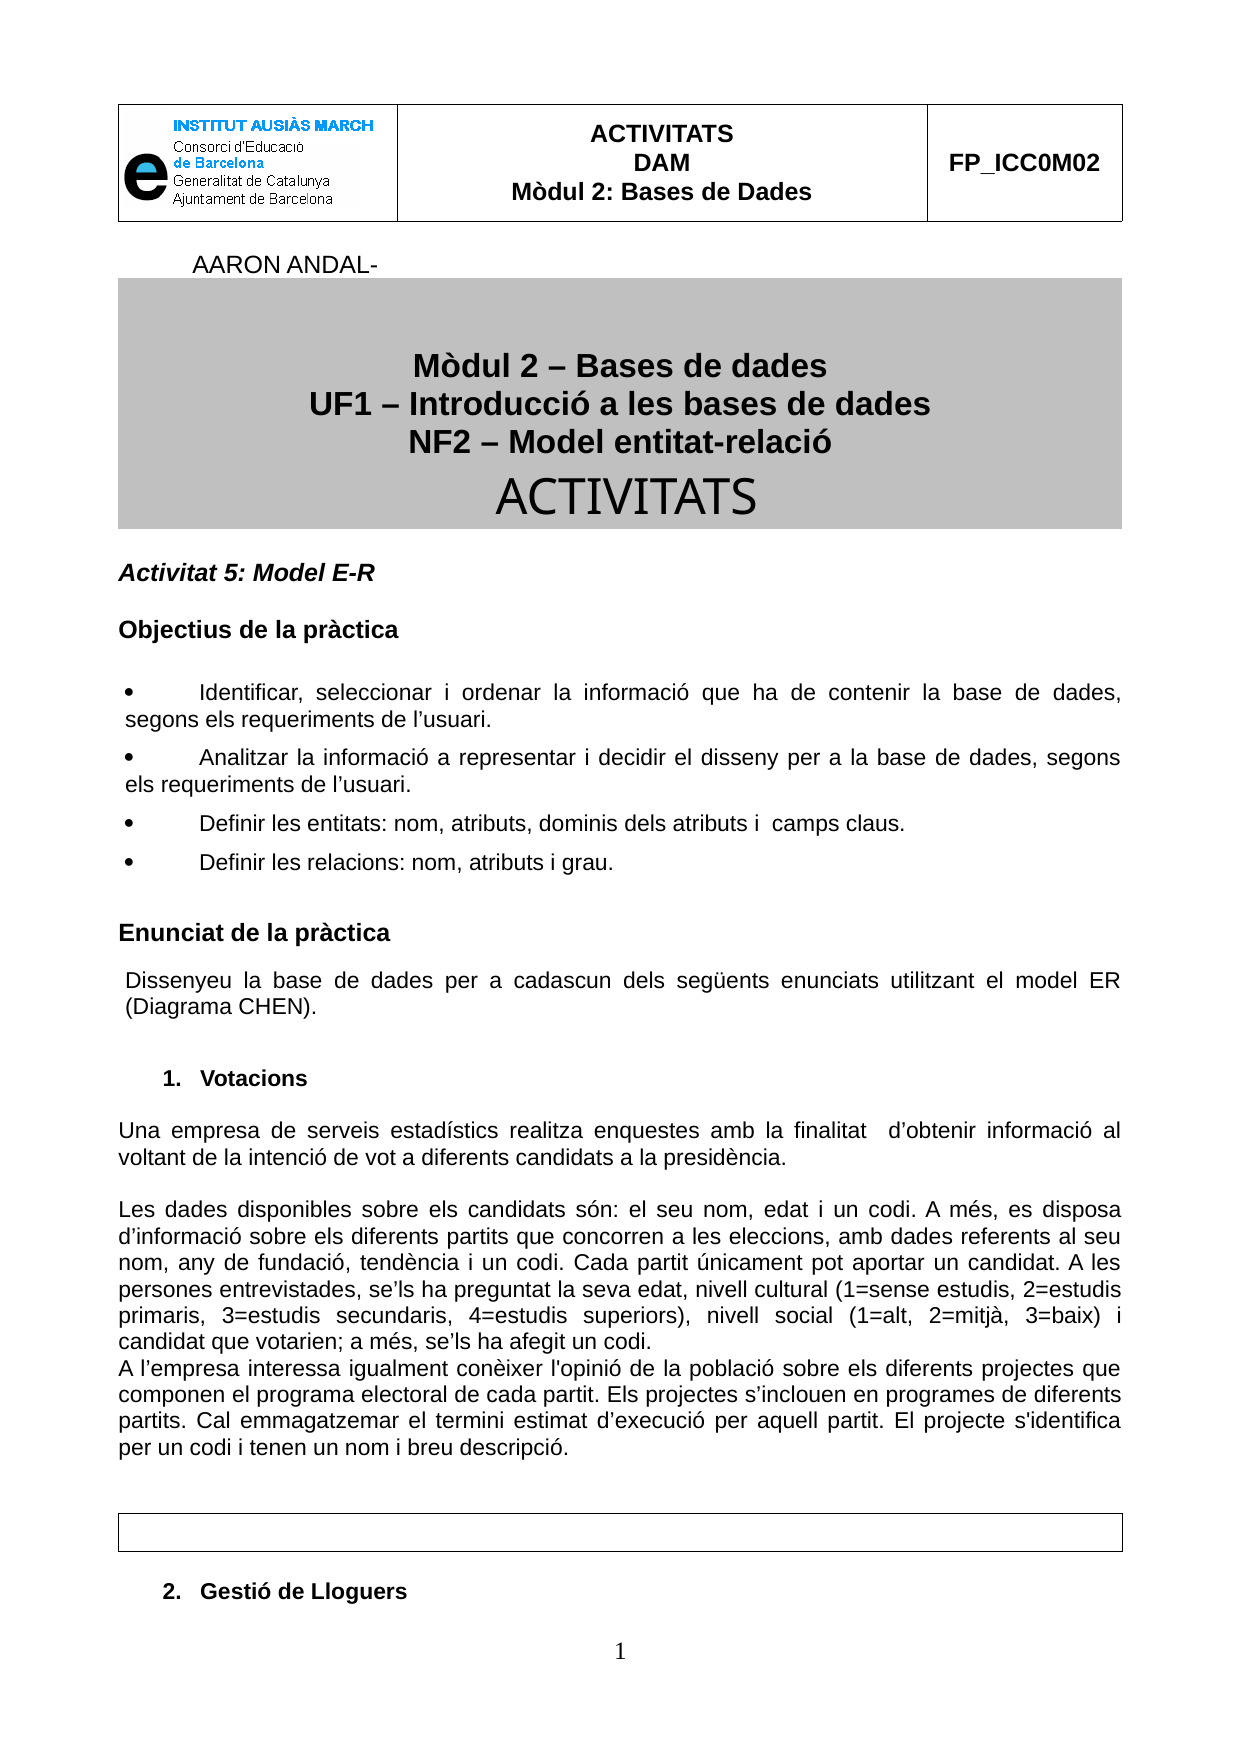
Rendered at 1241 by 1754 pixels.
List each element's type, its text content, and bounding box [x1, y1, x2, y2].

text AARON ANDAL- [118, 250, 1122, 278]
text NF2 – Model entitat-relació [118, 423, 1122, 461]
text A l’empresa interessa igualment conèixer l'opinió de la població sobre els diferents projectes que componen el programa electoral de cada partit. Els projectes s’inclouen en programes de diferents partits. Cal emmagatzemar el termini estimat d’execució per aquell partit. El projecte s'identifica per un codi i tenen un nom i breu descripció. [118, 1354, 1122, 1460]
list Definir les entitats: nom, atributs, dominis dels atributs i camps claus. [125, 809, 1122, 836]
table_header [119, 1514, 1122, 1551]
list Definir les relacions: nom, atributs i grau. [125, 848, 1122, 875]
text ACTIVITATS [118, 461, 1122, 529]
text Objectius de la pràctica [118, 615, 1122, 644]
text Enunciat de la pràctica [118, 917, 1122, 946]
list Identificar, seleccionar i ordenar la informació que ha de contenir la base de dades, segons els requeriments de l’usuari. [125, 679, 1122, 732]
text Les dades disponibles sobre els candidats són: el seu nom, edat i un codi. A més, es disposa d’informació sobre els diferents partits que concorren a les eleccions, amb dades referents al seu nom, any de fundació, tendència i un codi. Cada partit únicament pot aportar un candidat. A les persones entrevistades, se’ls ha preguntat la seva edat, nivell cultural (1=sense estudis, 2=estudis primaris, 3=estudis secundaris, 4=estudis superiors), nivell social (1=alt, 2=mitjà, 3=baix) i candidat que votarien; a més, se’ls ha afegit un codi. [118, 1196, 1122, 1354]
list Votacions [162, 1065, 1122, 1091]
subtitle UF1 – Introducció a les bases de dades [118, 384, 1122, 423]
list Analitzar la informació a representar i decidir el disseny per a la base de dades, segons els requeriments de l’usuari. [125, 744, 1122, 797]
text Una empresa de serveis estadístics realitza enquestes amb la finalitat d’obtenir informació al voltant de la intenció de vot a diferents candidats a la presidència. [118, 1117, 1122, 1170]
text Activitat 5: Model E-R [118, 558, 1122, 587]
list Gestió de Lloguers [162, 1578, 1122, 1604]
subtitle Mòdul 2 – Bases de dades [118, 346, 1122, 384]
text Dissenyeu la base de dades per a cadascun dels següents enunciats utilitzant el model ER (Diagrama CHEN). [125, 967, 1122, 1019]
